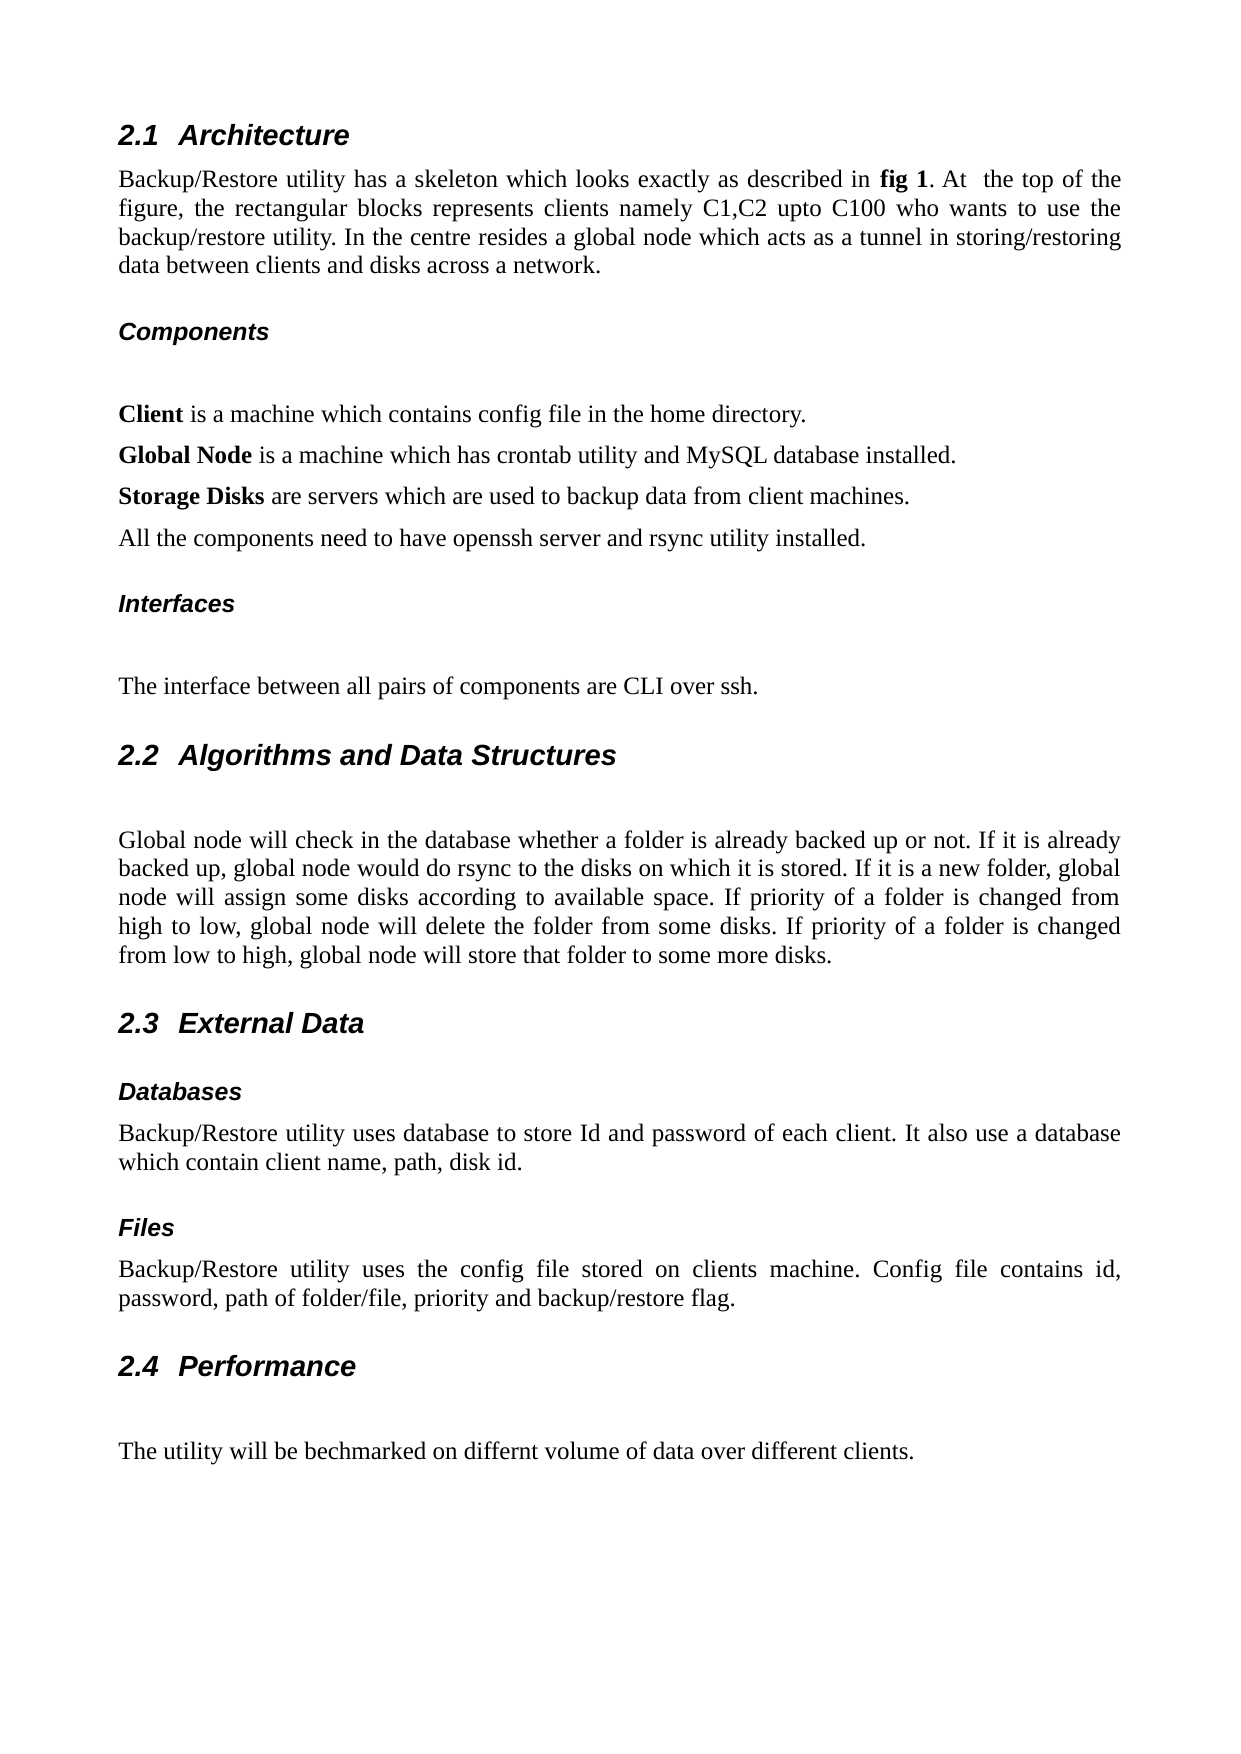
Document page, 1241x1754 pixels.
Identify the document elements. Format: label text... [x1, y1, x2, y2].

subtitle Performance [118, 1349, 1122, 1383]
subtitle Architecture [118, 118, 1122, 152]
text Storage Disks are servers which are used to backup data from client machines. [118, 481, 1122, 510]
subtitle Databases [118, 1077, 1122, 1106]
subtitle External Data [118, 1006, 1122, 1039]
text Client is a machine which contains config file in the home directory. [118, 399, 1122, 428]
subtitle Components [118, 317, 1122, 345]
subtitle Algorithms and Data Structures [118, 737, 1122, 771]
text Backup/Restore utility has a skeleton which looks exactly as described in fig 1. At the top of the figure, the rectangular blocks represents clients namely C1,C2 upto C100 who wants to use the backup/restore utility. In the centre resides a global node which acts as a tunnel in storing/restoring data between clients and disks across a network. [118, 164, 1122, 279]
text The interface between all pairs of components are CLI over ssh. [118, 671, 1122, 700]
text Global node will check in the database whether a folder is already backed up or not. If it is already backed up, global node would do rsync to the disks on which it is stored. If it is a new folder, global node will assign some disks according to available space. If priority of a folder is changed from high to low, global node will delete the folder from some disks. If priority of a folder is changed from low to high, global node will store that folder to some more disks. [118, 825, 1122, 968]
text Backup/Restore utility uses database to store Id and password of each client. It also use a database which contain client name, path, disk id. [118, 1118, 1122, 1176]
text Backup/Restore utility uses the config file stored on clients machine. Config file contains id, password, path of folder/file, priority and backup/restore flag. [118, 1254, 1122, 1312]
text The utility will be bechmarked on differnt volume of data over different clients. [118, 1436, 1122, 1465]
text Global Node is a machine which has crontab utility and MySQL database installed. [118, 440, 1122, 469]
subtitle Interfaces [118, 589, 1122, 617]
subtitle Files [118, 1213, 1122, 1242]
text All the components need to have openssh server and rsync utility installed. [118, 523, 1122, 551]
